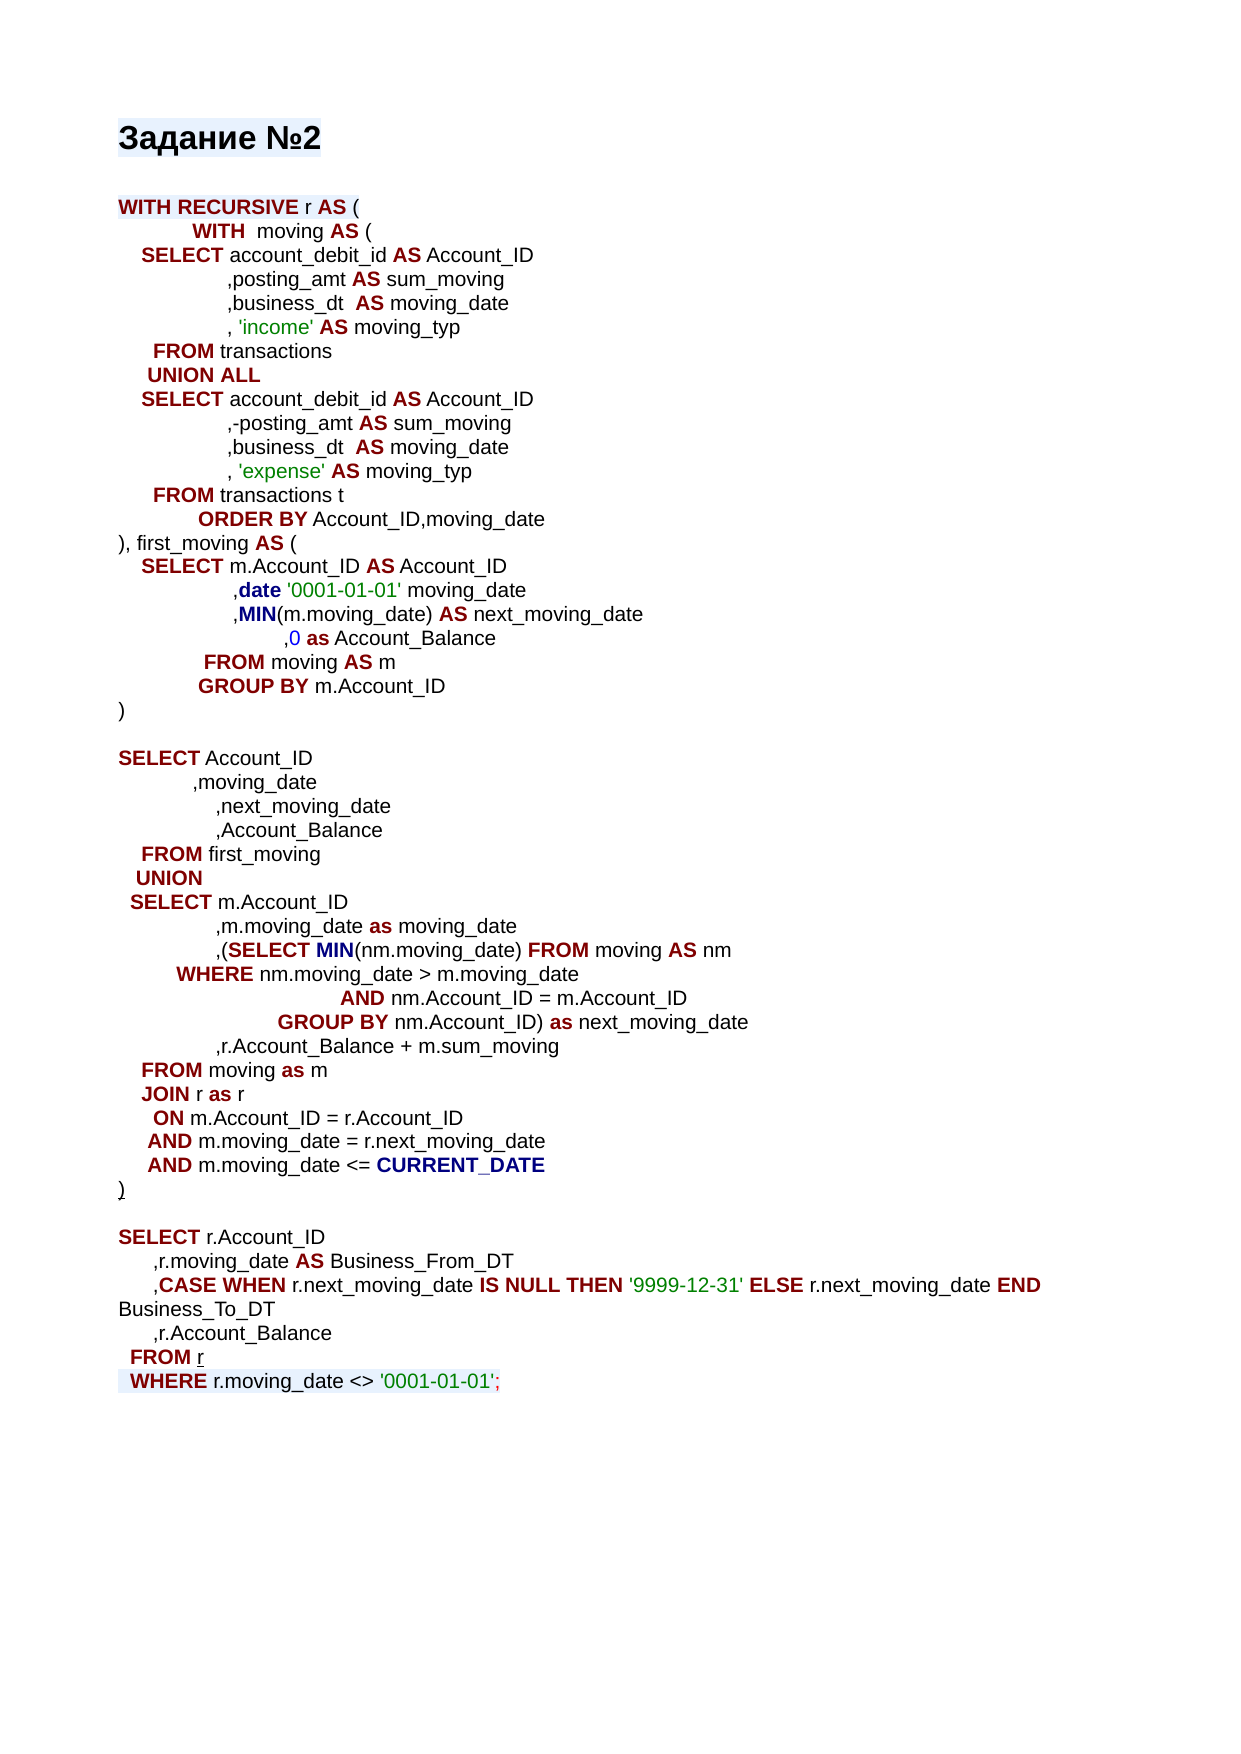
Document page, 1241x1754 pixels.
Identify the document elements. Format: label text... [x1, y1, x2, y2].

text AND m.moving_date = r.next_moving_date [118, 1129, 1122, 1153]
text UNION ALL [118, 363, 1122, 387]
text JOIN r as r [118, 1081, 1122, 1105]
text ,-posting_amt AS sum_moving [118, 411, 1122, 434]
text GROUP BY nm.Account_ID) as next_moving_date [118, 1009, 1122, 1033]
text Задание №2 [118, 118, 1122, 157]
text ,posting_amt AS sum_moving [118, 267, 1122, 291]
text SELECT r.Account_ID [118, 1225, 1122, 1249]
text SELECT account_debit_id AS Account_ID [118, 243, 1122, 267]
text SELECT m.Account_ID [118, 890, 1122, 914]
text ,next_moving_date [118, 794, 1122, 818]
text FROM moving as m [118, 1057, 1122, 1081]
text FROM moving AS m [118, 650, 1122, 674]
text ) [118, 1177, 1122, 1201]
text ,(SELECT MIN(nm.moving_date) FROM moving AS nm [118, 938, 1122, 962]
text ,0 as Account_Balance [118, 626, 1122, 650]
text ORDER BY Account_ID,moving_date [118, 506, 1122, 530]
text ,r.Account_Balance [118, 1321, 1122, 1345]
text , 'income' AS moving_typ [118, 315, 1122, 339]
text FROM first_moving [118, 842, 1122, 866]
text WITH RECURSIVE r AS ( [118, 195, 1122, 219]
text ,Account_Balance [118, 818, 1122, 842]
text ,business_dt AS moving_date [118, 434, 1122, 458]
text , 'expense' AS moving_typ [118, 458, 1122, 482]
text AND nm.Account_ID = m.Account_ID [118, 986, 1122, 1009]
text SELECT m.Account_ID AS Account_ID [118, 554, 1122, 578]
text ,m.moving_date as moving_date [118, 914, 1122, 938]
text ,date '0001-01-01' moving_date [118, 578, 1122, 602]
text ,r.Account_Balance + m.sum_moving [118, 1033, 1122, 1057]
text ), first_moving AS ( [118, 530, 1122, 554]
text SELECT Account_ID [118, 746, 1122, 770]
text ,CASE WHEN r.next_moving_date IS NULL THEN '9999-12-31' ELSE r.next_moving_date END Business_To_DT [118, 1273, 1122, 1321]
text ,moving_date [118, 770, 1122, 794]
text ,business_dt AS moving_date [118, 291, 1122, 315]
text FROM transactions [118, 339, 1122, 363]
text ON m.Account_ID = r.Account_ID [118, 1105, 1122, 1129]
text ) [118, 698, 1122, 722]
text WHERE nm.moving_date > m.moving_date [118, 962, 1122, 986]
text ,MIN(m.moving_date) AS next_moving_date [118, 602, 1122, 626]
text FROM r [118, 1345, 1122, 1369]
text UNION [118, 866, 1122, 890]
text WHERE r.moving_date <> '0001-01-01'; [118, 1369, 1122, 1393]
text ,r.moving_date AS Business_From_DT [118, 1249, 1122, 1273]
text AND m.moving_date <= CURRENT_DATE [118, 1153, 1122, 1177]
text GROUP BY m.Account_ID [118, 674, 1122, 698]
text WITH moving AS ( [118, 219, 1122, 243]
text SELECT account_debit_id AS Account_ID [118, 387, 1122, 411]
text FROM transactions t [118, 482, 1122, 506]
